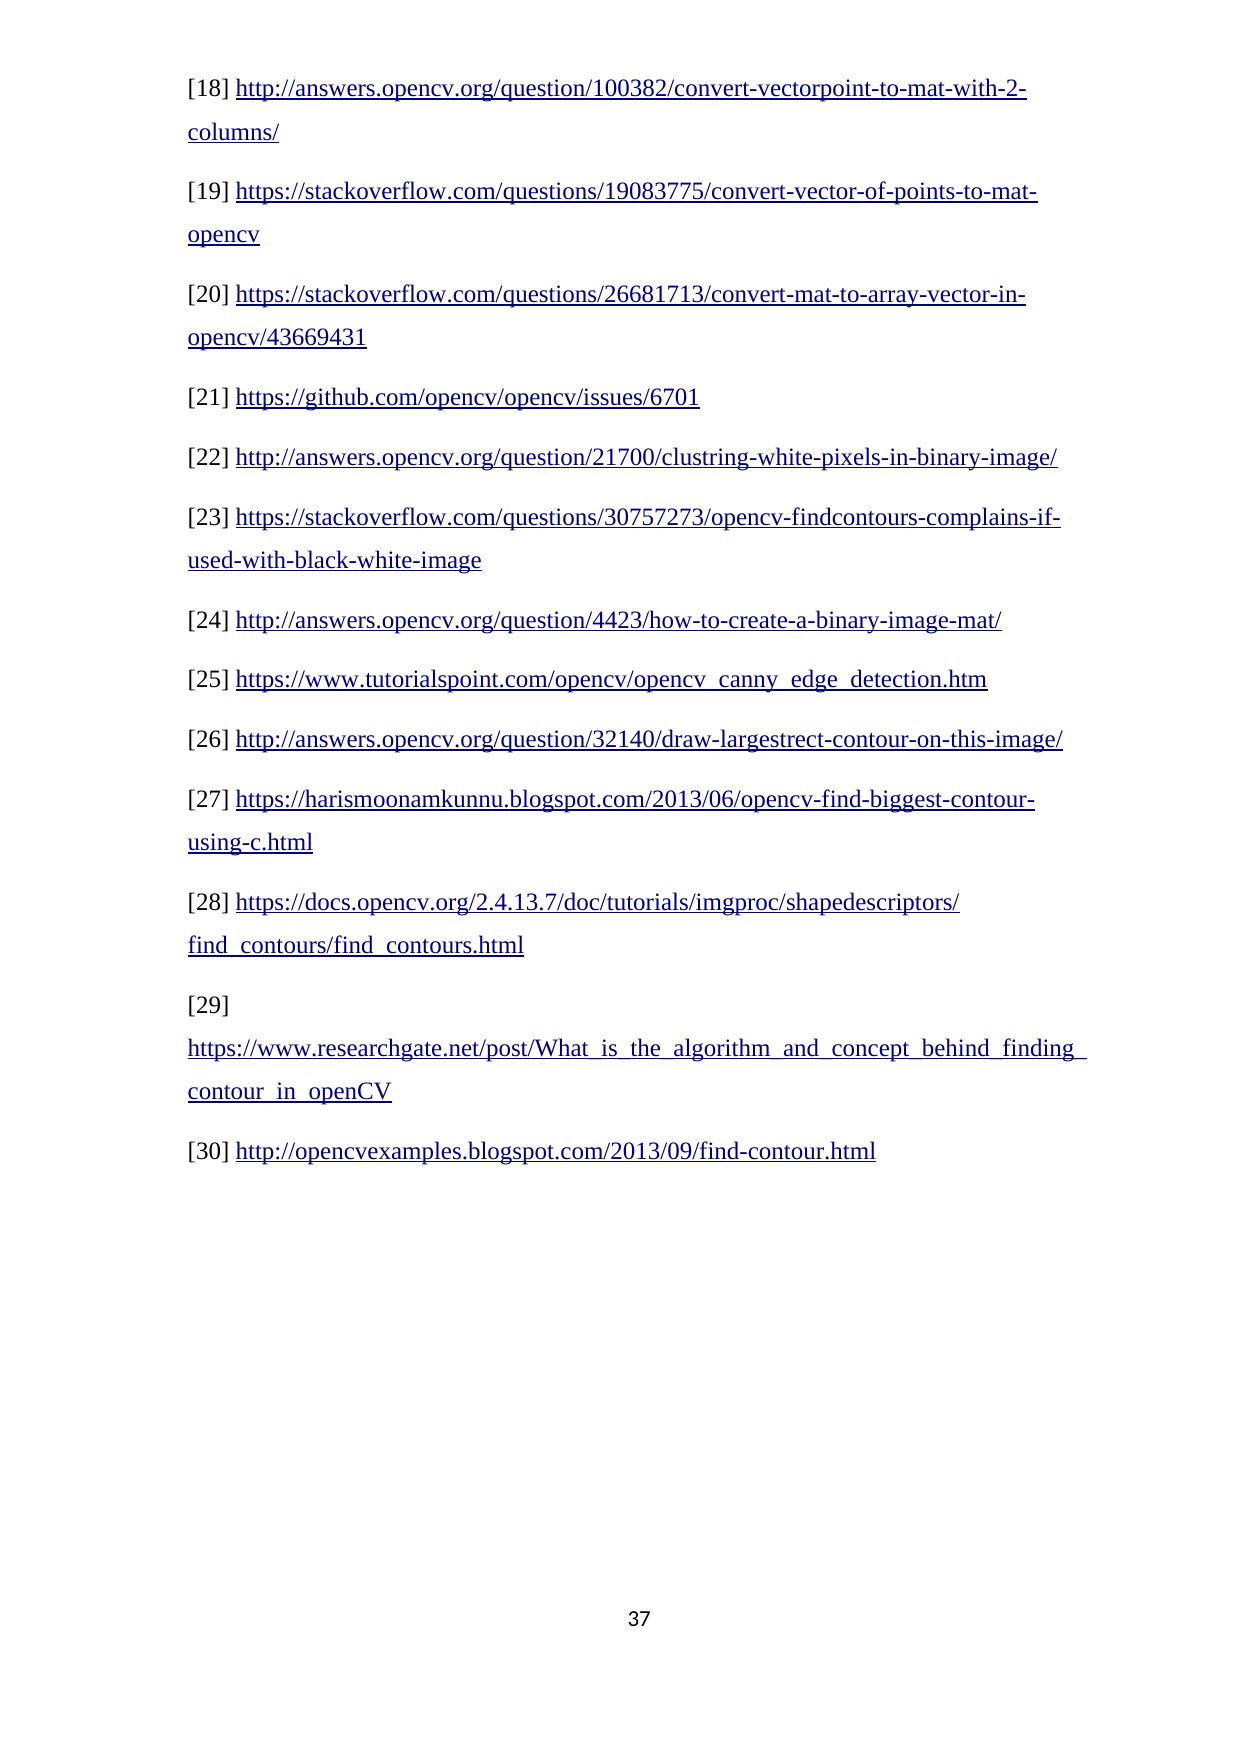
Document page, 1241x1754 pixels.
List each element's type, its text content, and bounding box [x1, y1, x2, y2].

text [22] http://answers.opencv.org/question/21700/clustring-white-pixels-in-binary-image/ [187, 442, 1090, 471]
text [20] https://stackoverflow.com/questions/26681713/convert-mat-to-array-vector-in-opencv/43669431 [187, 279, 1090, 351]
text [19] https://stackoverflow.com/questions/19083775/convert-vector-of-points-to-mat-opencv [187, 176, 1090, 248]
text [18] http://answers.opencv.org/question/100382/convert-vectorpoint-to-mat-with-2-columns/ [187, 73, 1090, 145]
text [26] http://answers.opencv.org/question/32140/draw-largestrect-contour-on-this-image/ [187, 724, 1090, 753]
text [21] https://github.com/opencv/opencv/issues/6701 [187, 382, 1090, 411]
text [29] https://www.researchgate.net/post/What_is_the_algorithm_and_concept_behind_finding_contour_in_openCV [187, 990, 1090, 1105]
text [27] https://harismoonamkunnu.blogspot.com/2013/06/opencv-find-biggest-contour-using-c.html [187, 784, 1090, 856]
text [24] http://answers.opencv.org/question/4423/how-to-create-a-binary-image-mat/ [187, 605, 1090, 633]
text [23] https://stackoverflow.com/questions/30757273/opencv-findcontours-complains-if-used-with-black-white-image [187, 502, 1090, 574]
text [28] https://docs.opencv.org/2.4.13.7/doc/tutorials/imgproc/shapedescriptors/find_contours/find_contours.html [187, 887, 1090, 959]
text [25] https://www.tutorialspoint.com/opencv/opencv_canny_edge_detection.htm [187, 664, 1090, 693]
text [30] http://opencvexamples.blogspot.com/2013/09/find-contour.html [187, 1136, 1090, 1165]
